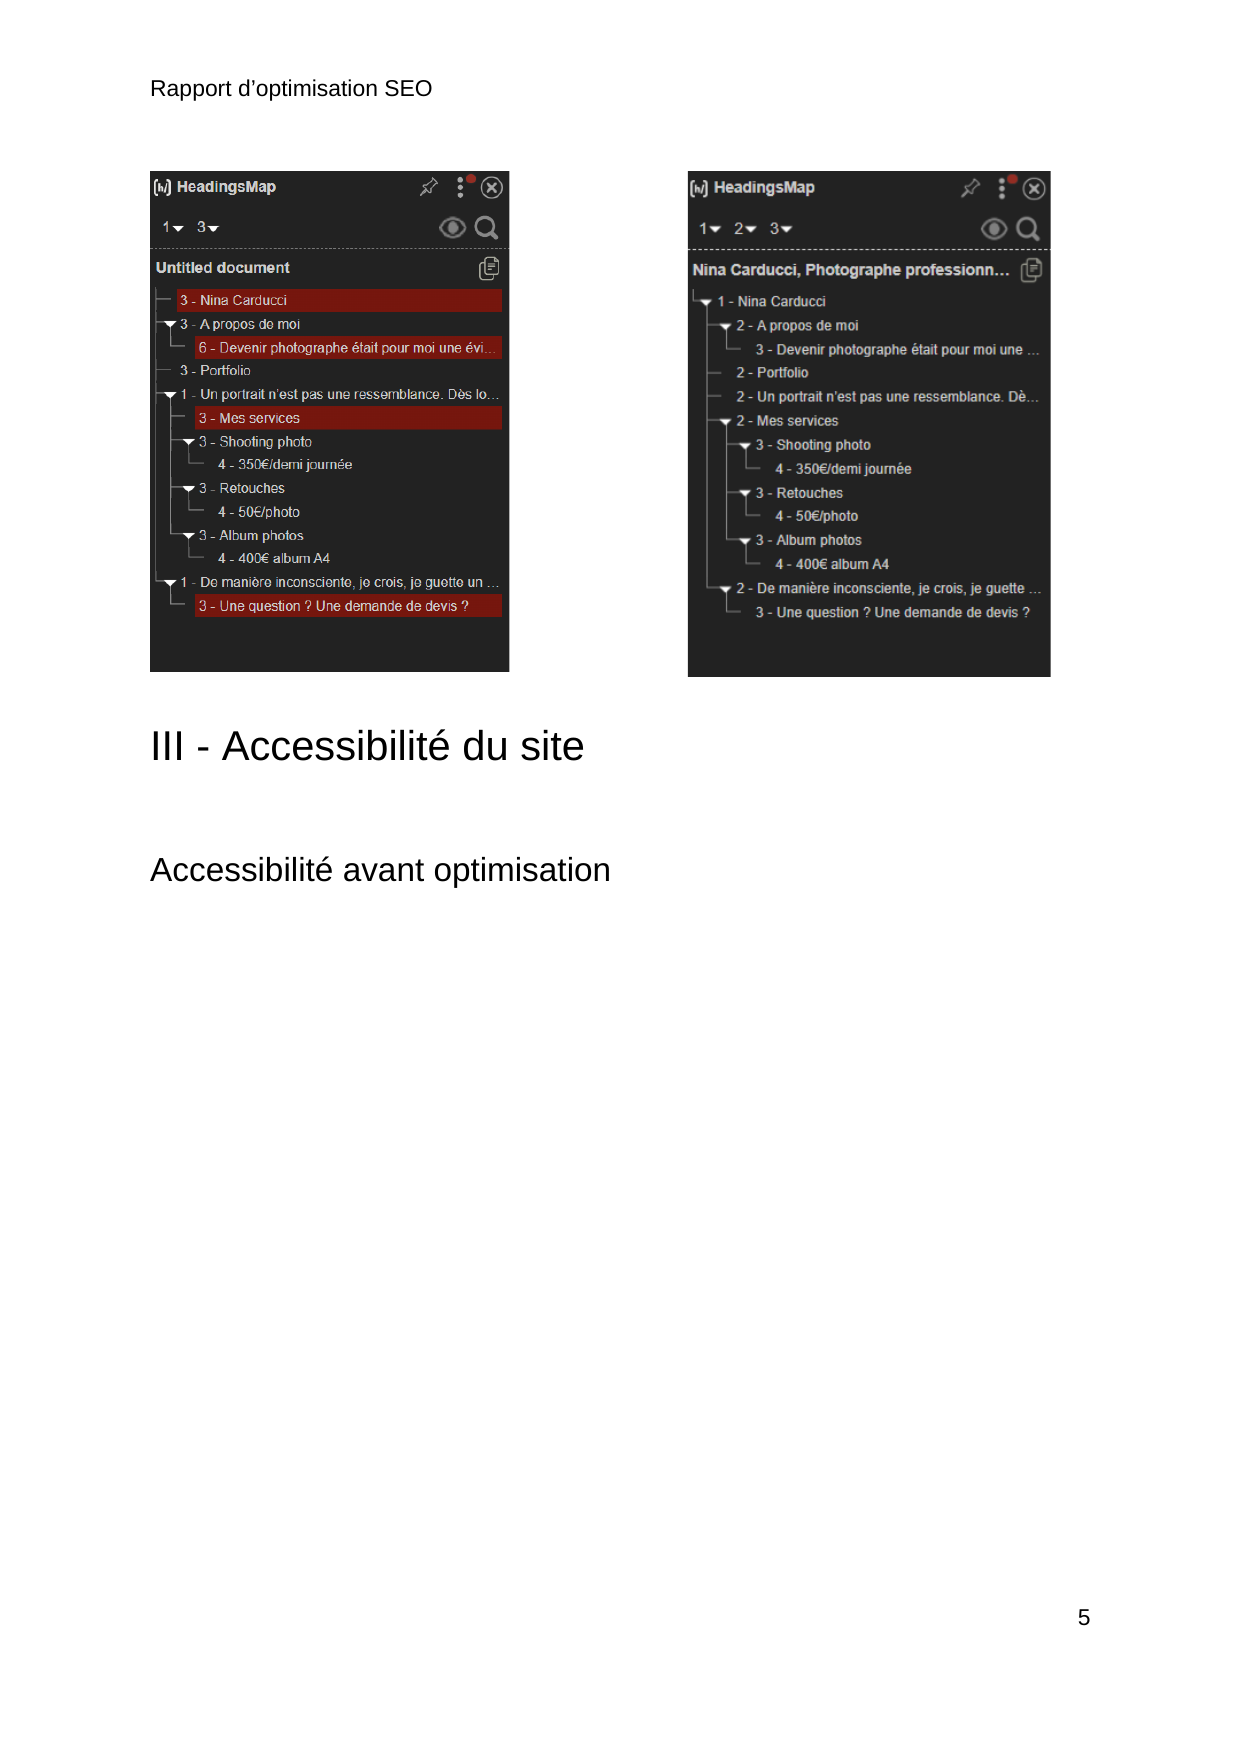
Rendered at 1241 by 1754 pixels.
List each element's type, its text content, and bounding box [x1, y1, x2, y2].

subtitle Accessibilité avant optimisation [150, 850, 1090, 888]
subtitle III - Accessibilité du site [150, 722, 1090, 769]
